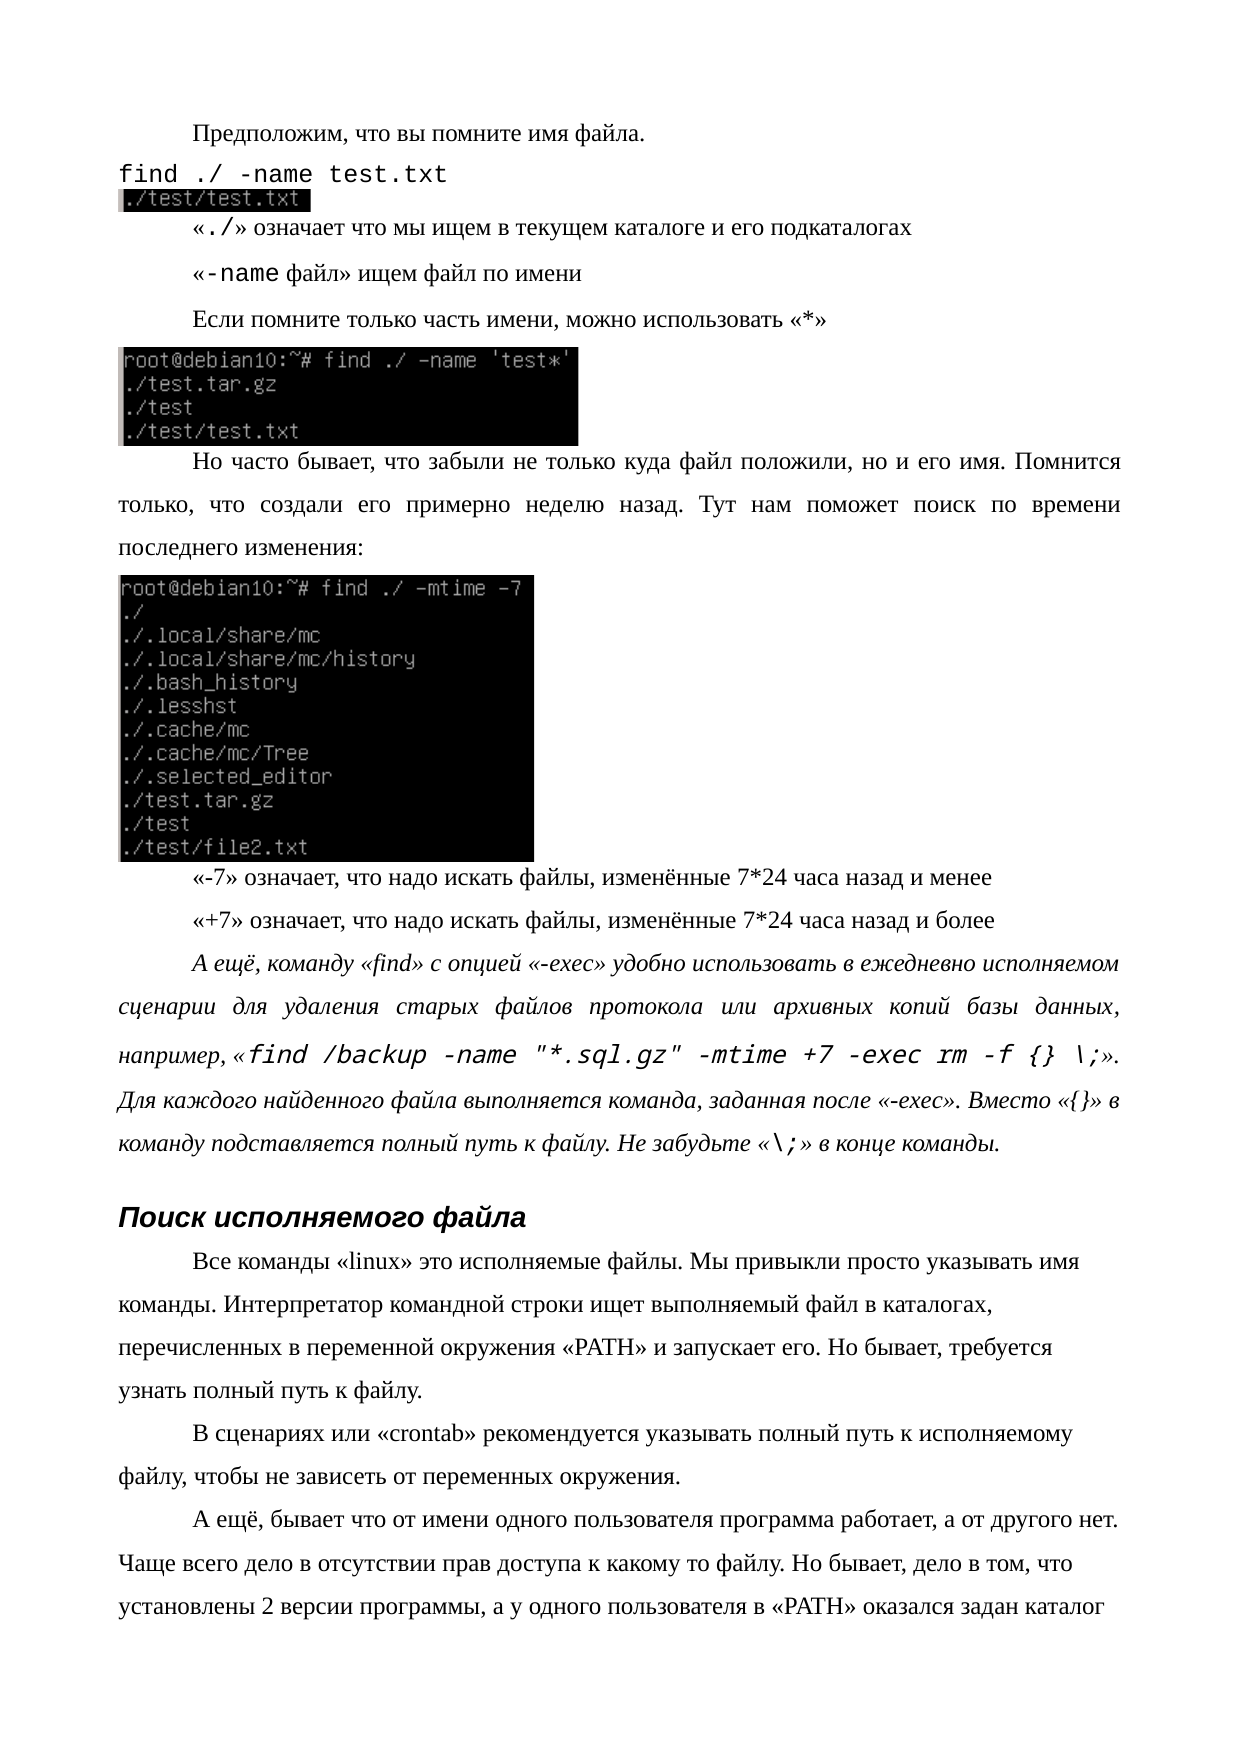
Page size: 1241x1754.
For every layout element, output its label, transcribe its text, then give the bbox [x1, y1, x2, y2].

text А ещё, команду «find» с опцией «-exec» удобно использовать в ежедневно исполняемом сценарии для удаления старых файлов протокола или архивных копий базы данных, например, «find /backup -name "*.sql.gz" -mtime +7 -exec rm -f {} \;». Для каждого найденного файла выполняется команда, заданная после «-exec». Вместо «{}» в команду подставляется полный путь к файлу. Не забудьте «\;» в конце команды. [118, 948, 1122, 1159]
picture [118, 347, 579, 446]
text «./» означает что мы ищем в текущем каталоге и его подкаталогах [118, 212, 1122, 242]
text «-name файл» ищем файл по имени [118, 258, 1122, 289]
text А ещё, бывает что от имени одного пользователя программа работает, а от другого нет. Чаще всего дело в отсутствии прав доступа к какому то файлу. Но бывает, дело в том, что установлены 2 версии программы, а у одного пользователя в «PATH» оказался задан каталог [118, 1504, 1122, 1619]
text В сценариях или «crontab» рекомендуется указывать полный путь к исполняемому файлу, чтобы не зависеть от переменных окружения. [118, 1418, 1122, 1490]
picture [118, 189, 311, 212]
text Если помните только часть имени, можно использовать «*» [118, 304, 1122, 333]
text Все команды «linux» это исполняемые файлы. Мы привыкли просто указывать имя команды. Интерпретатор командной строки ищет выполняемый файл в каталогах, перечисленных в переменной окружения «PATH» и запускает его. Но бывает, требуется узнать полный путь к файлу. [118, 1246, 1122, 1404]
text Но часто бывает, что забыли не только куда файл положили, но и его имя. Помнится только, что создали его примерно неделю назад. Тут нам поможет поиск по времени последнего изменения: [118, 446, 1122, 561]
text Предположим, что вы помните имя файла. [118, 118, 1122, 147]
text find ./ -name test.txt [118, 161, 1122, 189]
picture [118, 575, 535, 862]
subtitle Поиск исполняемого файла [118, 1200, 1122, 1233]
text «-7» означает, что надо искать файлы, изменённые 7*24 часа назад и менее [118, 862, 1122, 891]
text «+7» означает, что надо искать файлы, изменённые 7*24 часа назад и более [118, 905, 1122, 934]
